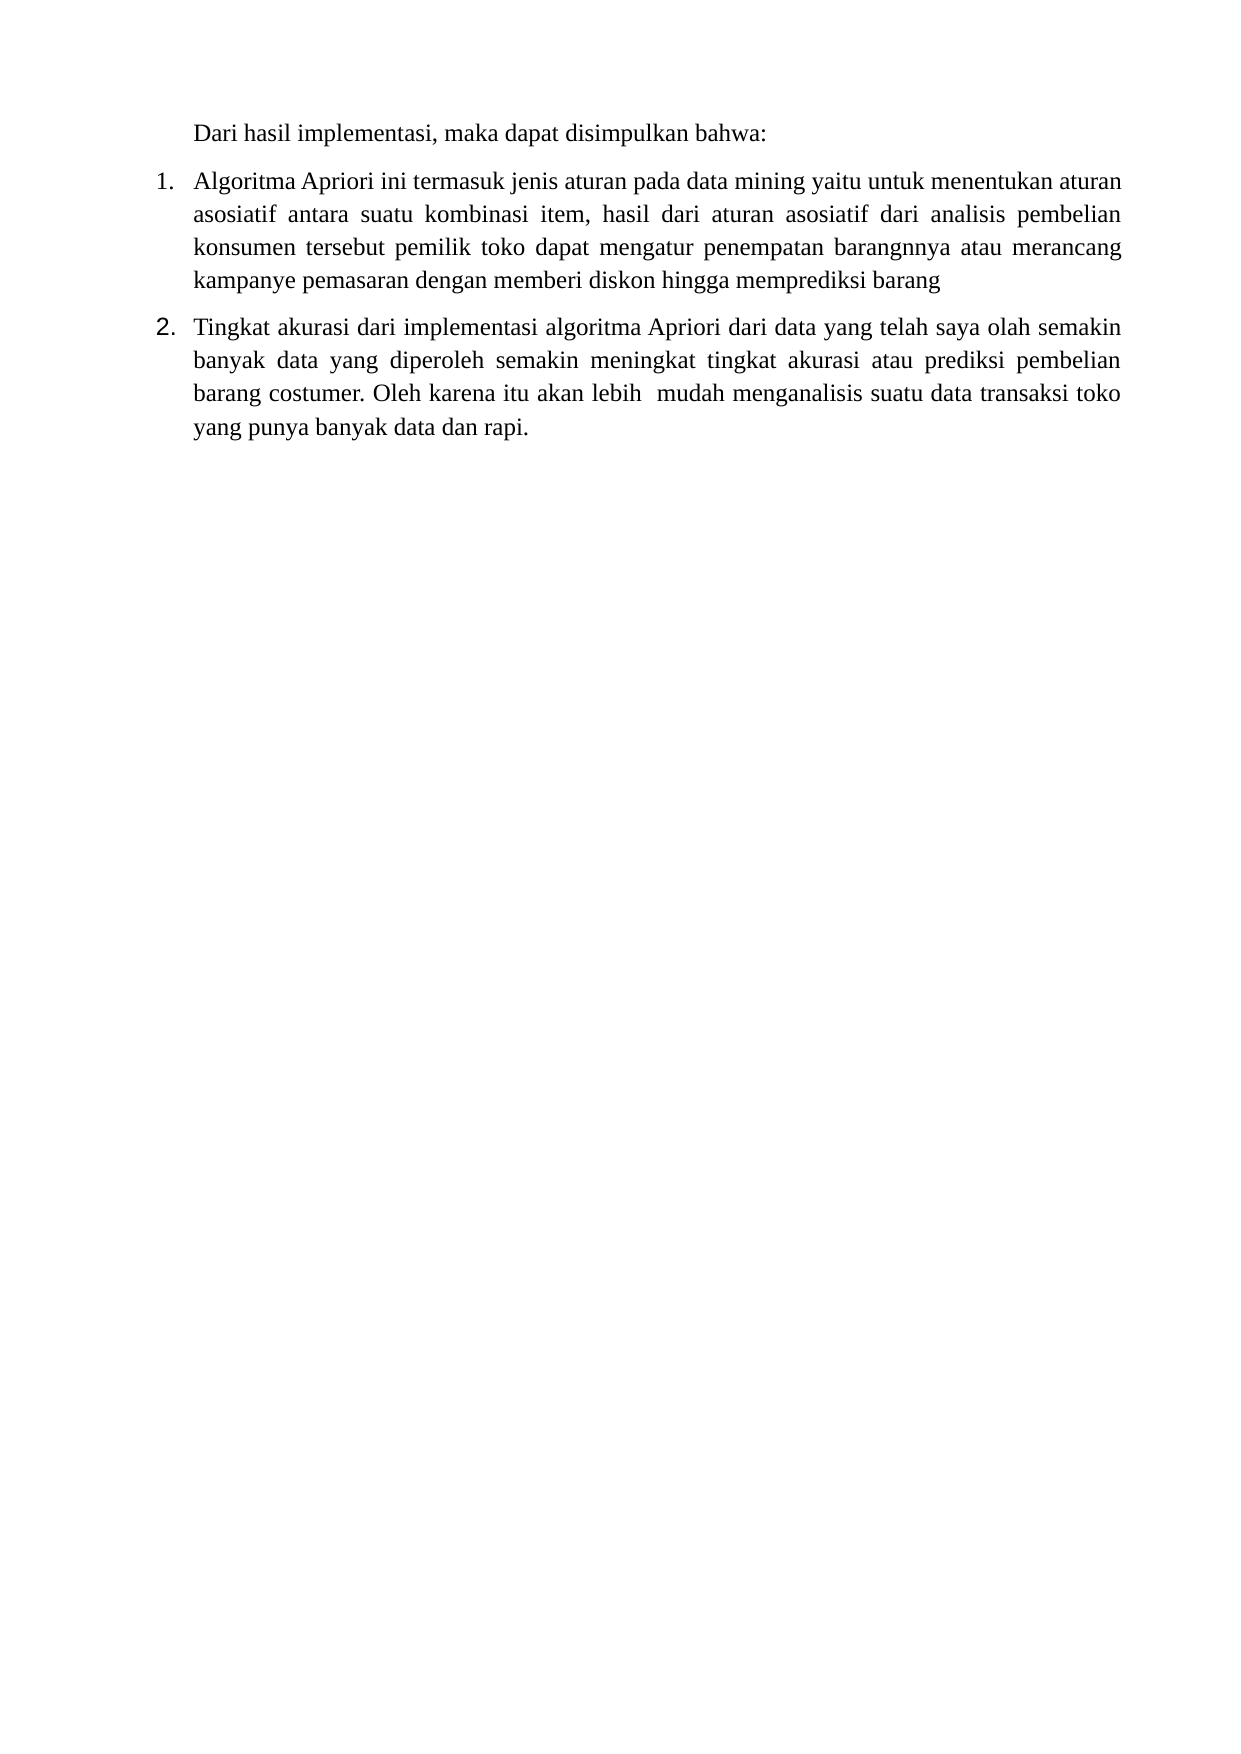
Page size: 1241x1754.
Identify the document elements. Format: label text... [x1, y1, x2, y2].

list Algoritma Apriori ini termasuk jenis aturan pada data mining yaitu untuk menentukan aturan asosiatif antara suatu kombinasi item, hasil dari aturan asosiatif dari analisis pembelian konsumen tersebut pemilik toko dapat mengatur penempatan barangnnya atau merancang kampanye pemasaran dengan memberi diskon hingga memprediksi barang [156, 166, 1122, 293]
text Dari hasil implementasi, maka dapat disimpulkan bahwa: [118, 118, 1122, 147]
list Tingkat akurasi dari implementasi algoritma Apriori dari data yang telah saya olah semakin banyak data yang diperoleh semakin meningkat tingkat akurasi atau prediksi pembelian barang costumer. Oleh karena itu akan lebih mudah menganalisis suatu data transaksi toko yang punya banyak data dan rapi. [156, 312, 1122, 440]
